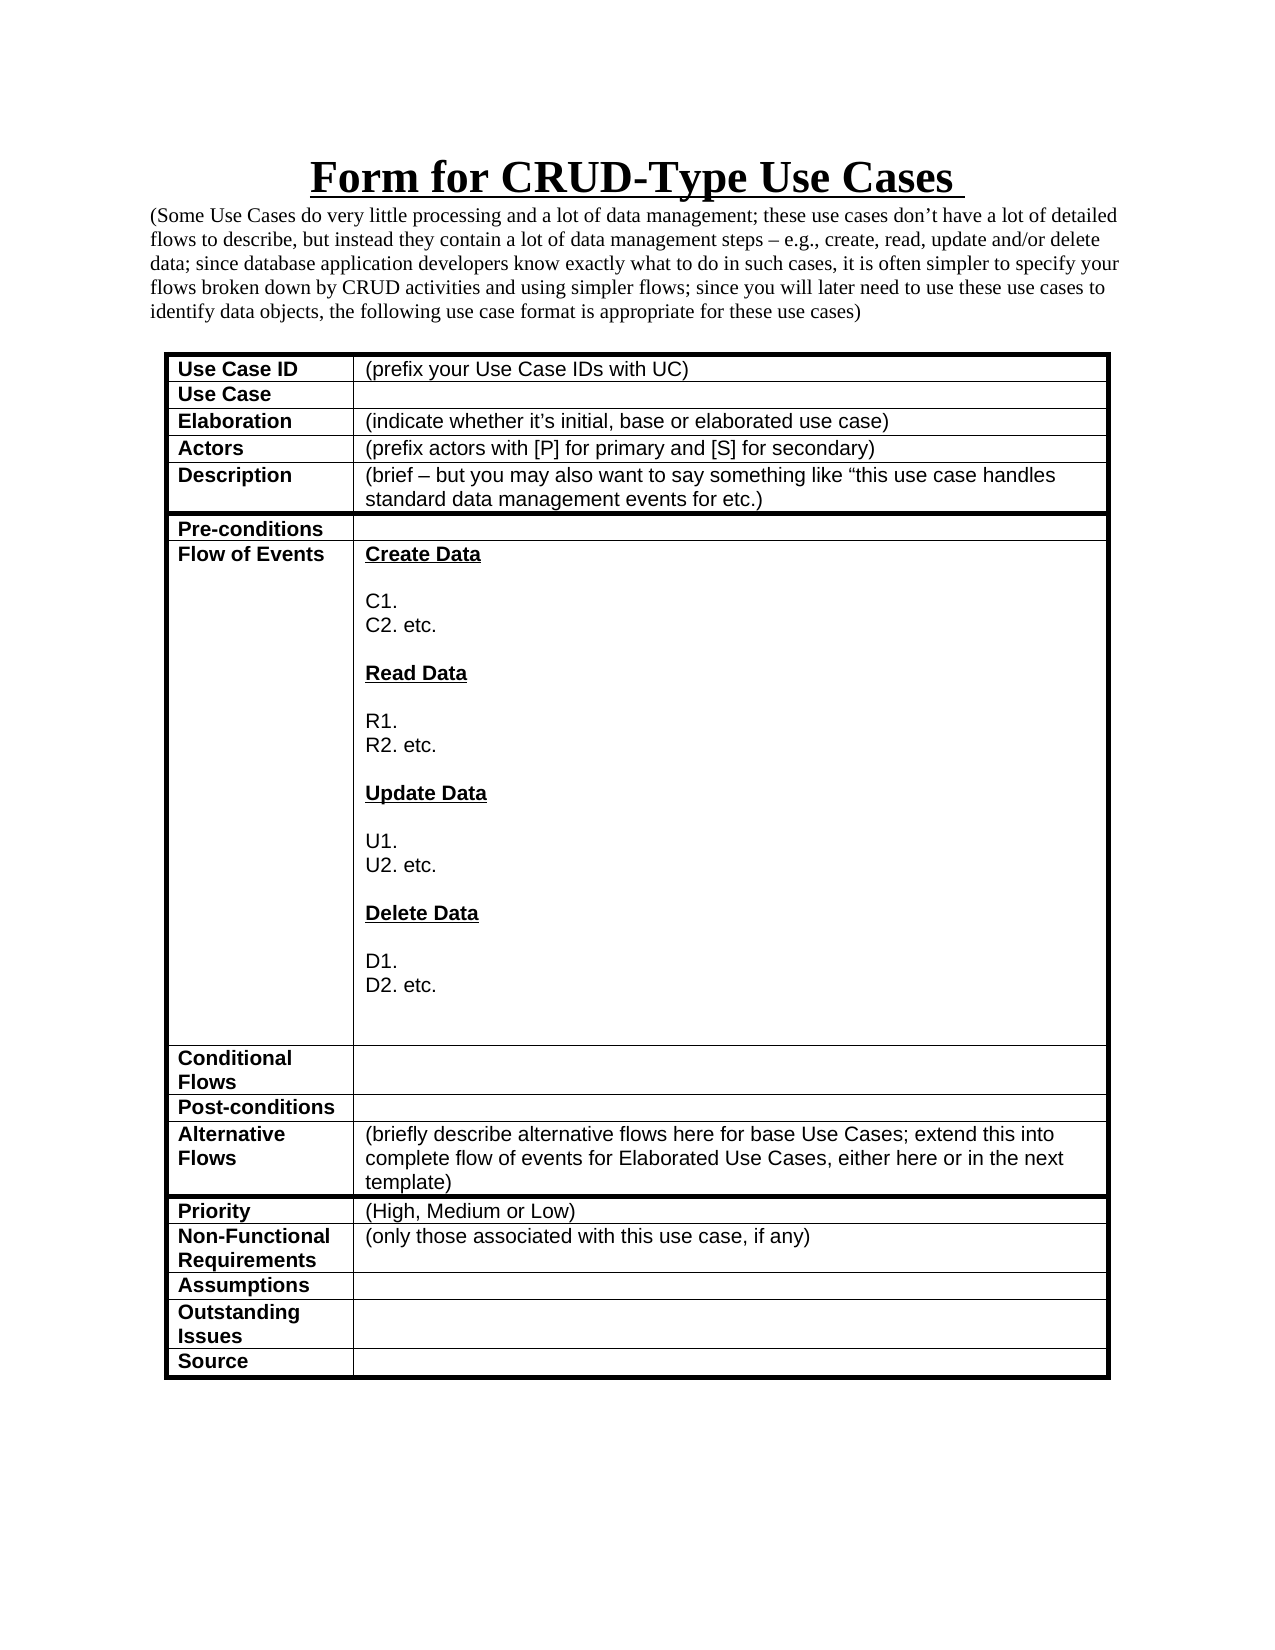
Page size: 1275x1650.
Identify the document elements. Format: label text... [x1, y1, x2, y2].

table_cell [354, 1046, 1106, 1093]
text (Some Use Cases do very little processing and a lot of data management; these use cases don’t have a lot of detailed flows to describe, but instead they contain a lot of data management steps – e.g., create, read, update and/or delete data; since database application developers know exactly what to do in such cases, it is often simpler to specify your flows broken down by CRUD activities and using simpler flows; since you will later need to use these use cases to identify data objects, the following use case format is appropriate for these use cases) [150, 203, 1125, 323]
table_cell (brief – but you may also want to say something like “this use case handles standard data management events for etc.) [354, 463, 1106, 511]
table_cell Priority [169, 1199, 353, 1223]
table_cell Elaboration [169, 409, 353, 435]
table_cell Actors [169, 436, 353, 462]
table_cell Pre-conditions [169, 516, 353, 540]
table_cell Create Data C1. C2. etc. Read Data R1. R2. etc. Update Data U1. U2. etc. Delete Data D1. D2. etc. [354, 541, 1106, 1044]
table_cell [354, 1095, 1106, 1121]
table_cell (indicate whether it’s initial, base or elaborated use case) [354, 409, 1106, 435]
table_cell (High, Medium or Low) [354, 1199, 1106, 1223]
table_cell Non-Functional Requirements [169, 1224, 353, 1272]
table_cell Source [169, 1349, 353, 1375]
table_cell Use Case [169, 382, 353, 408]
table_cell (prefix actors with [P] for primary and [S] for secondary) [354, 436, 1106, 462]
table_cell [354, 382, 1106, 408]
table_cell Description [169, 463, 353, 511]
table_header Use Case ID [169, 357, 353, 381]
table_cell Alternative Flows [169, 1122, 353, 1193]
table_cell [354, 1349, 1106, 1375]
table_cell Post-conditions [169, 1095, 353, 1121]
table_cell Conditional Flows [169, 1046, 353, 1093]
text Form for CRUD-Type Use Cases [150, 150, 1125, 203]
table_cell [354, 1273, 1106, 1299]
table_cell (only those associated with this use case, if any) [354, 1224, 1106, 1272]
table_cell Assumptions [169, 1273, 353, 1299]
table_cell (briefly describe alternative flows here for base Use Cases; extend this into complete flow of events for Elaborated Use Cases, either here or in the next template) [354, 1122, 1106, 1193]
table_cell Outstanding Issues [169, 1300, 353, 1348]
table_cell Flow of Events [169, 541, 353, 1044]
table_header (prefix your Use Case IDs with UC) [354, 357, 1106, 381]
table_cell [354, 516, 1106, 540]
table_cell [354, 1300, 1106, 1348]
